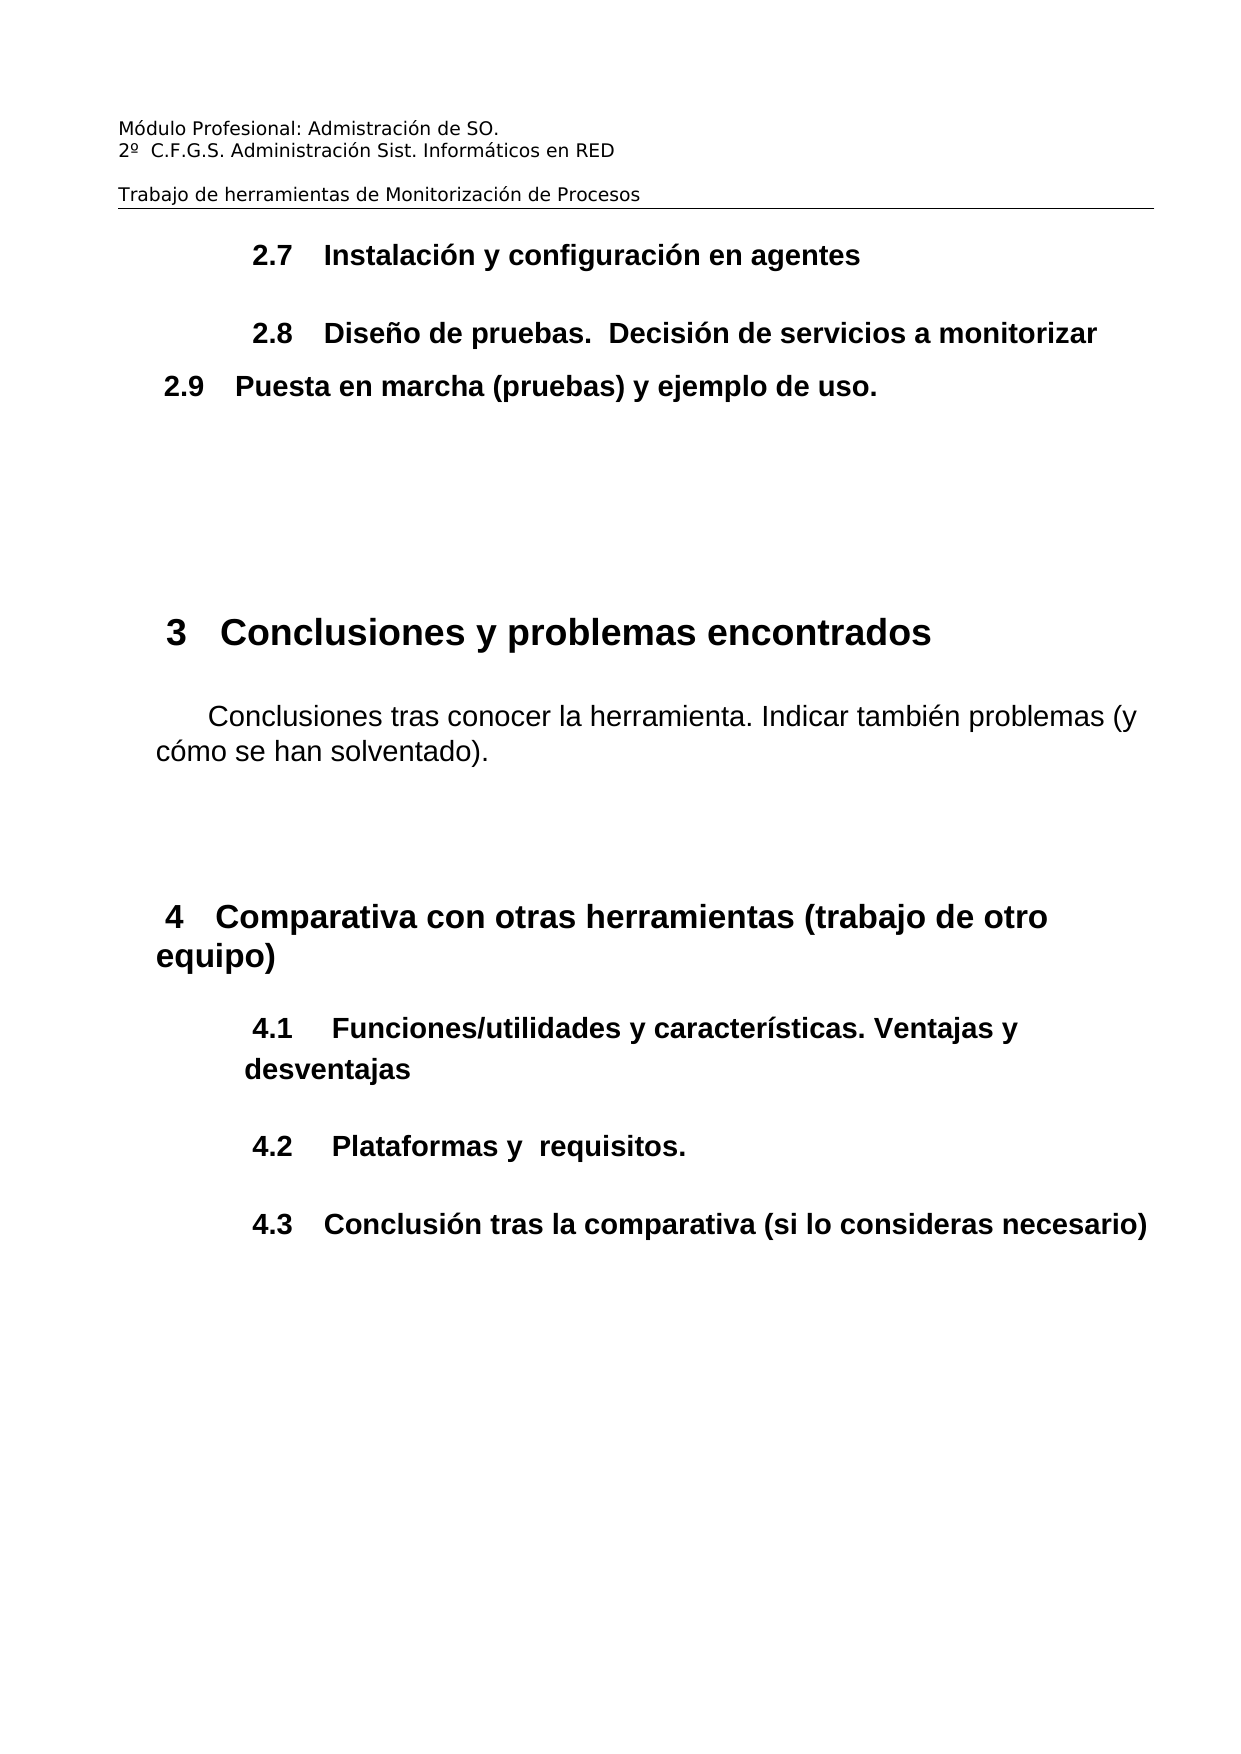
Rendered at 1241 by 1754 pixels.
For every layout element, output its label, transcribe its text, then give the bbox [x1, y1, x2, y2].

subtitle Conclusiones y problemas encontrados [118, 610, 1154, 653]
subtitle Conclusión tras la comparativa (si lo consideras necesario) [207, 1207, 1154, 1241]
subtitle Diseño de pruebas. Decisión de servicios a monitorizar [207, 316, 1154, 349]
subtitle Plataformas y requisitos. [207, 1129, 1154, 1163]
subtitle Instalación y configuración en agentes [207, 238, 1154, 272]
subtitle Comparativa con otras herramientas (trabajo de otro equipo) [118, 897, 1154, 974]
subtitle Funciones/utilidades y características. Ventajas y desventajas [207, 1012, 1154, 1085]
subtitle Conclusiones tras conocer la herramienta. Indicar también problemas (y cómo se han solventado). [118, 691, 1154, 768]
subtitle Puesta en marcha (pruebas) y ejemplo de uso. [118, 369, 1154, 402]
